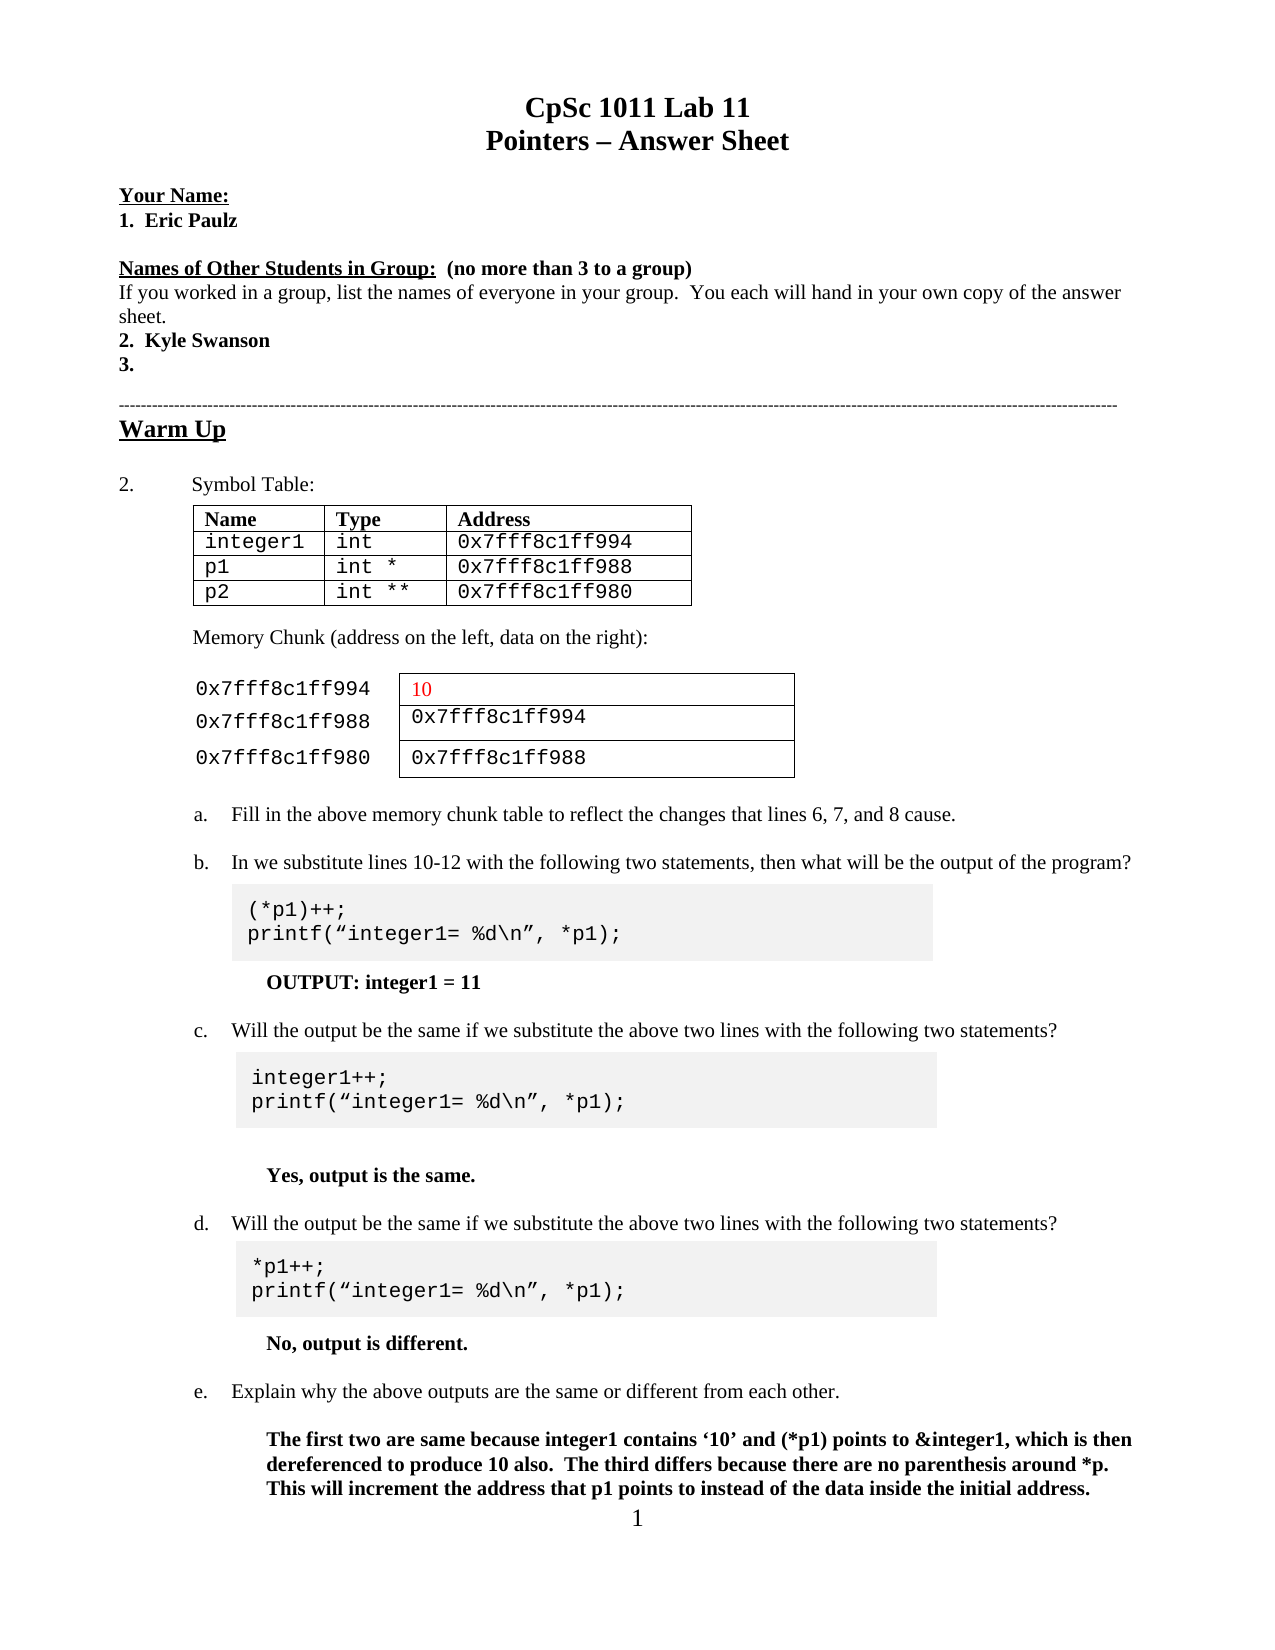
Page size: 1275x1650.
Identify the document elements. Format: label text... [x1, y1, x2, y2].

list Will the output be the same if we substitute the above two lines with the following two statements? [193, 1018, 1156, 1042]
table_cell int * [325, 556, 446, 580]
table_cell p2 [194, 581, 324, 604]
text printf(“integer1= %d\n”, *p1); [247, 923, 918, 946]
list In we substitute lines 10-12 with the following two statements, then what will be the output of the program? [193, 850, 1156, 874]
subtitle Your Name: [118, 183, 1156, 207]
table_cell 0x7fff8c1ff988 [184, 705, 399, 740]
table_cell 0x7fff8c1ff994 [447, 532, 691, 555]
text *p1++; [251, 1256, 922, 1280]
table_header Type [325, 506, 446, 531]
text If you worked in a group, list the names of everyone in your group. You each will hand in your own copy of the answer sheet. [118, 280, 1156, 328]
subtitle CpSc 1011 Lab 11 [118, 90, 1156, 123]
list Explain why the above outputs are the same or different from each other. [193, 1379, 1156, 1403]
subtitle 2. Kyle Swanson [118, 328, 1156, 352]
text printf(“integer1= %d\n”, *p1); [251, 1280, 922, 1302]
text ------------------------------------------------------------------------------------------------------------------------------------------------------------------------------------ [118, 395, 1156, 414]
table_cell 0x7fff8c1ff988 [447, 556, 691, 580]
text 2. Symbol Table: [118, 472, 1156, 496]
text integer1++; [251, 1067, 922, 1091]
table_cell int ** [325, 581, 446, 604]
text Memory Chunk (address on the left, data on the right): [118, 625, 1156, 649]
text Yes, output is the same. [118, 1163, 1156, 1187]
table_header Address [447, 506, 691, 531]
table_header 10 [400, 674, 794, 705]
text printf(“integer1= %d\n”, *p1); [251, 1091, 922, 1113]
subtitle Names of Other Students in Group: (no more than 3 to a group) [118, 256, 1156, 280]
text (*p1)++; [247, 899, 918, 923]
table_cell 0x7fff8c1ff980 [184, 740, 399, 777]
table_header 0x7fff8c1ff994 [184, 673, 399, 705]
table_cell p1 [194, 556, 324, 580]
text OUTPUT: integer1 = 11 [118, 970, 1156, 994]
table_cell 0x7fff8c1ff980 [447, 581, 691, 604]
text No, output is different. [118, 1331, 1156, 1355]
text The first two are same because integer1 contains ‘10’ and (*p1) points to &integer1, which is then dereferenced to produce 10 also. The third differs because there are no parenthesis around *p. This will increment the address that p1 points to instead of the data inside the initial address. [141, 1427, 1156, 1499]
table_header Name [194, 506, 324, 531]
subtitle 3. [118, 352, 1156, 376]
list Fill in the above memory chunk table to reflect the changes that lines 6, 7, and 8 cause. [193, 802, 1156, 826]
table_cell int [325, 532, 446, 555]
text Warm Up [118, 414, 1156, 443]
subtitle Pointers – Answer Sheet [118, 123, 1156, 157]
list Will the output be the same if we substitute the above two lines with the following two statements? [193, 1211, 1156, 1235]
subtitle 1. Eric Paulz [118, 207, 1156, 232]
table_cell 0x7fff8c1ff988 [400, 741, 794, 777]
table_cell 0x7fff8c1ff994 [400, 706, 794, 740]
table_cell integer1 [194, 532, 324, 555]
